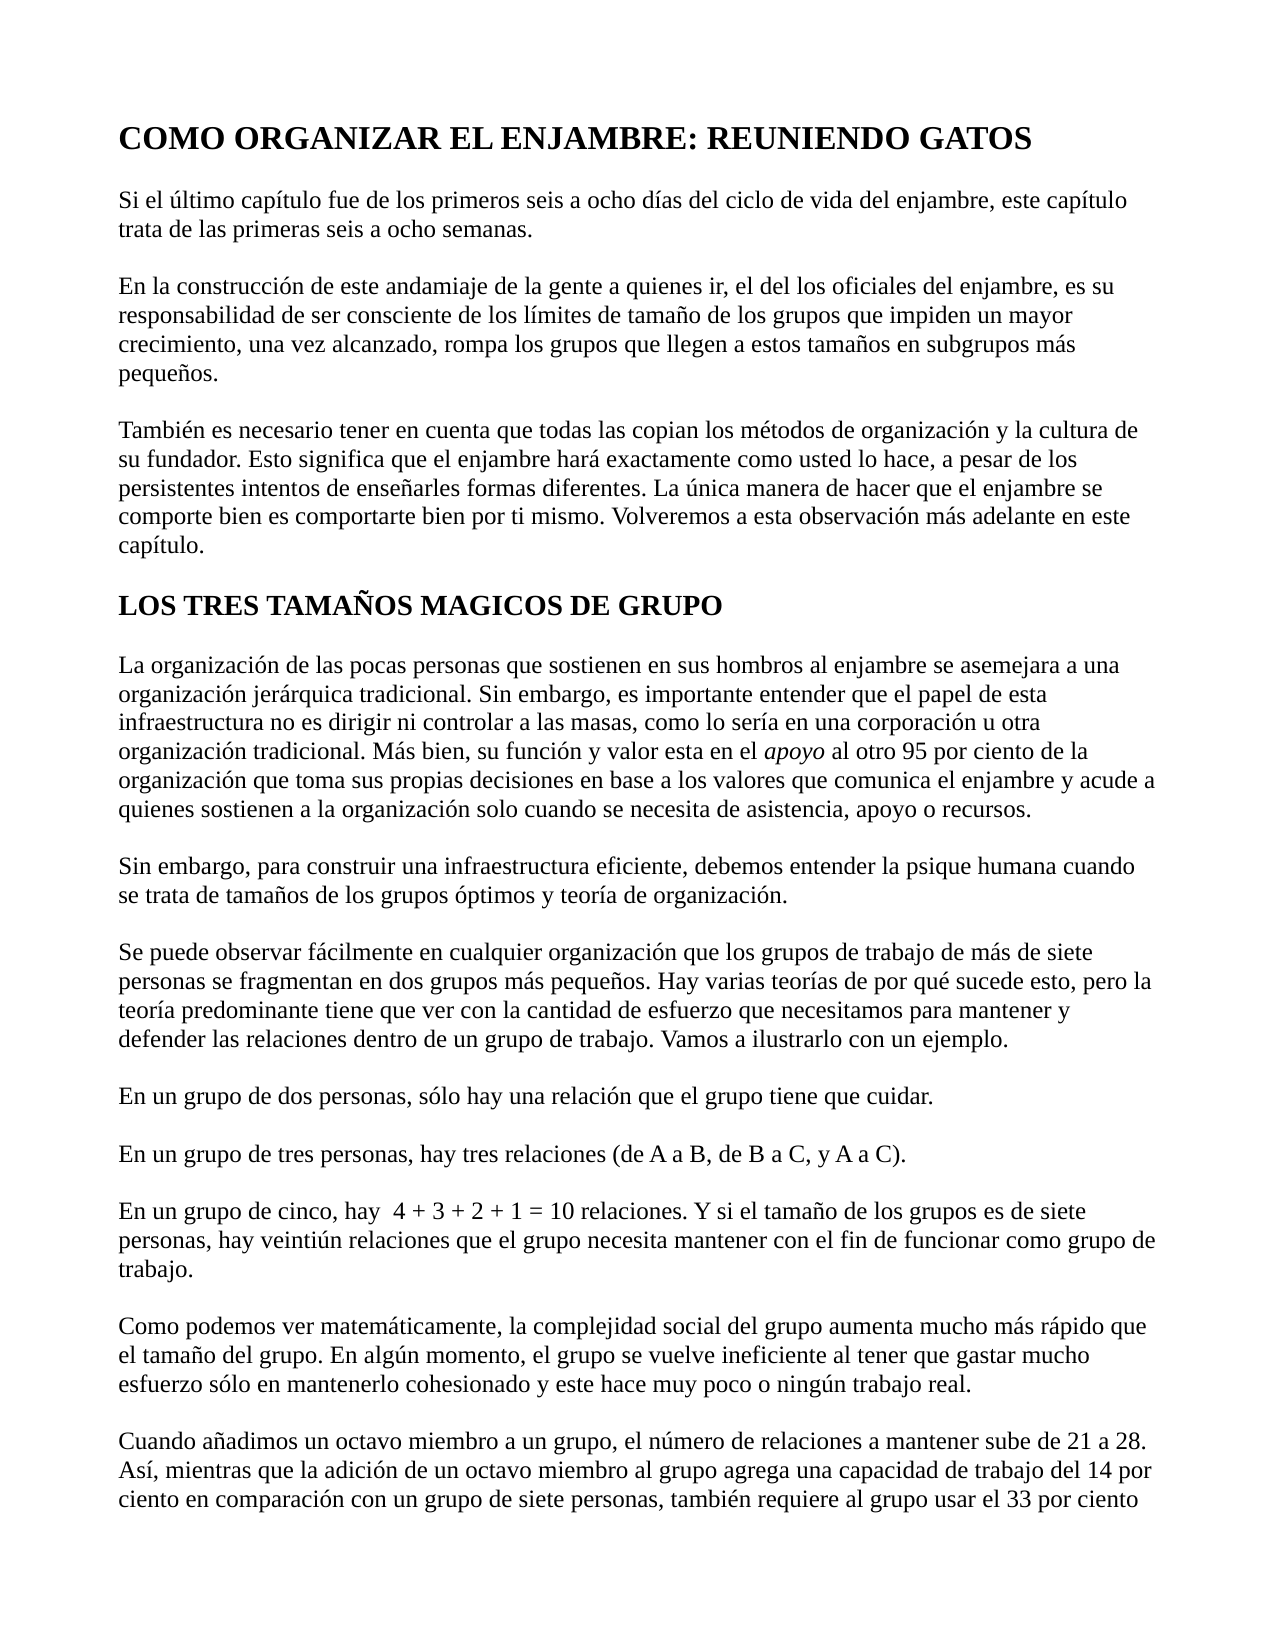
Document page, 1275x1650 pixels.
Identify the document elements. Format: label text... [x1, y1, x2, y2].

text COMO ORGANIZAR EL ENJAMBRE: REUNIENDO GATOS Si el último capítulo fue de los primeros seis a ocho días del ciclo de vida del enjambre, este capítulo trata de las primeras seis a ocho semanas. En la construcción de este andamiaje de la gente a quienes ir, el del los oficiales del enjambre, es su responsabilidad de ser consciente de los límites de tamaño de los grupos que impiden un mayor crecimiento, una vez alcanzado, rompa los grupos que llegen a estos tamaños en subgrupos más pequeños. También es necesario tener en cuenta que todas las copian los métodos de organización y la cultura de su fundador. Esto significa que el enjambre hará exactamente como usted lo hace, a pesar de los persistentes intentos de enseñarles formas diferentes. La única manera de hacer que el enjambre se comporte bien es comportarte bien por ti mismo. Volveremos a esta observación más adelante en este capítulo. LOS TRES TAMAÑOS MAGICOS DE GRUPO La organización de las pocas personas que sostienen en sus hombros al enjambre se asemejara a una organización jerárquica tradicional. Sin embargo, es importante entender que el papel de esta infraestructura no es dirigir ni controlar a las masas, como lo sería en una corporación u otra organización tradicional. Más bien, su función y valor esta en el apoyo al otro 95 por ciento de la organización que toma sus propias decisiones en base a los valores que comunica el enjambre y acude a quienes sostienen a la organización solo cuando se necesita de asistencia, apoyo o recursos. Sin embargo, para construir una infraestructura eficiente, debemos entender la psique humana cuando se trata de tamaños de los grupos óptimos y teoría de organización. Se puede observar fácilmente en cualquier organización que los grupos de trabajo de más de siete personas se fragmentan en dos grupos más pequeños. Hay varias teorías de por qué sucede esto, pero la teoría predominante tiene que ver con la cantidad de esfuerzo que necesitamos para mantener y defender las relaciones dentro de un grupo de trabajo. Vamos a ilustrarlo con un ejemplo. En un grupo de dos personas, sólo hay una relación que el grupo tiene que cuidar. En un grupo de tres personas, hay tres relaciones (de A a B, de B a C, y A a C). En un grupo de cinco, hay 4 + 3 + 2 + 1 = 10 relaciones. Y si el tamaño de los grupos es de siete personas, hay veintiún relaciones que el grupo necesita mantener con el fin de funcionar como grupo de trabajo. Como podemos ver matemáticamente, la complejidad social del grupo aumenta mucho más rápido que el tamaño del grupo. En algún momento, el grupo se vuelve ineficiente al tener que gastar mucho esfuerzo sólo en mantenerlo cohesionado y este hace muy poco o ningún trabajo real. Cuando añadimos un octavo miembro a un grupo, el número de relaciones a mantener sube de 21 a 28. Así, mientras que la adición de un octavo miembro al grupo agrega una capacidad de trabajo del 14 por ciento en comparación con un grupo de siete personas, también requiere al grupo usar el 33 por ciento [118, 118, 1157, 1512]
